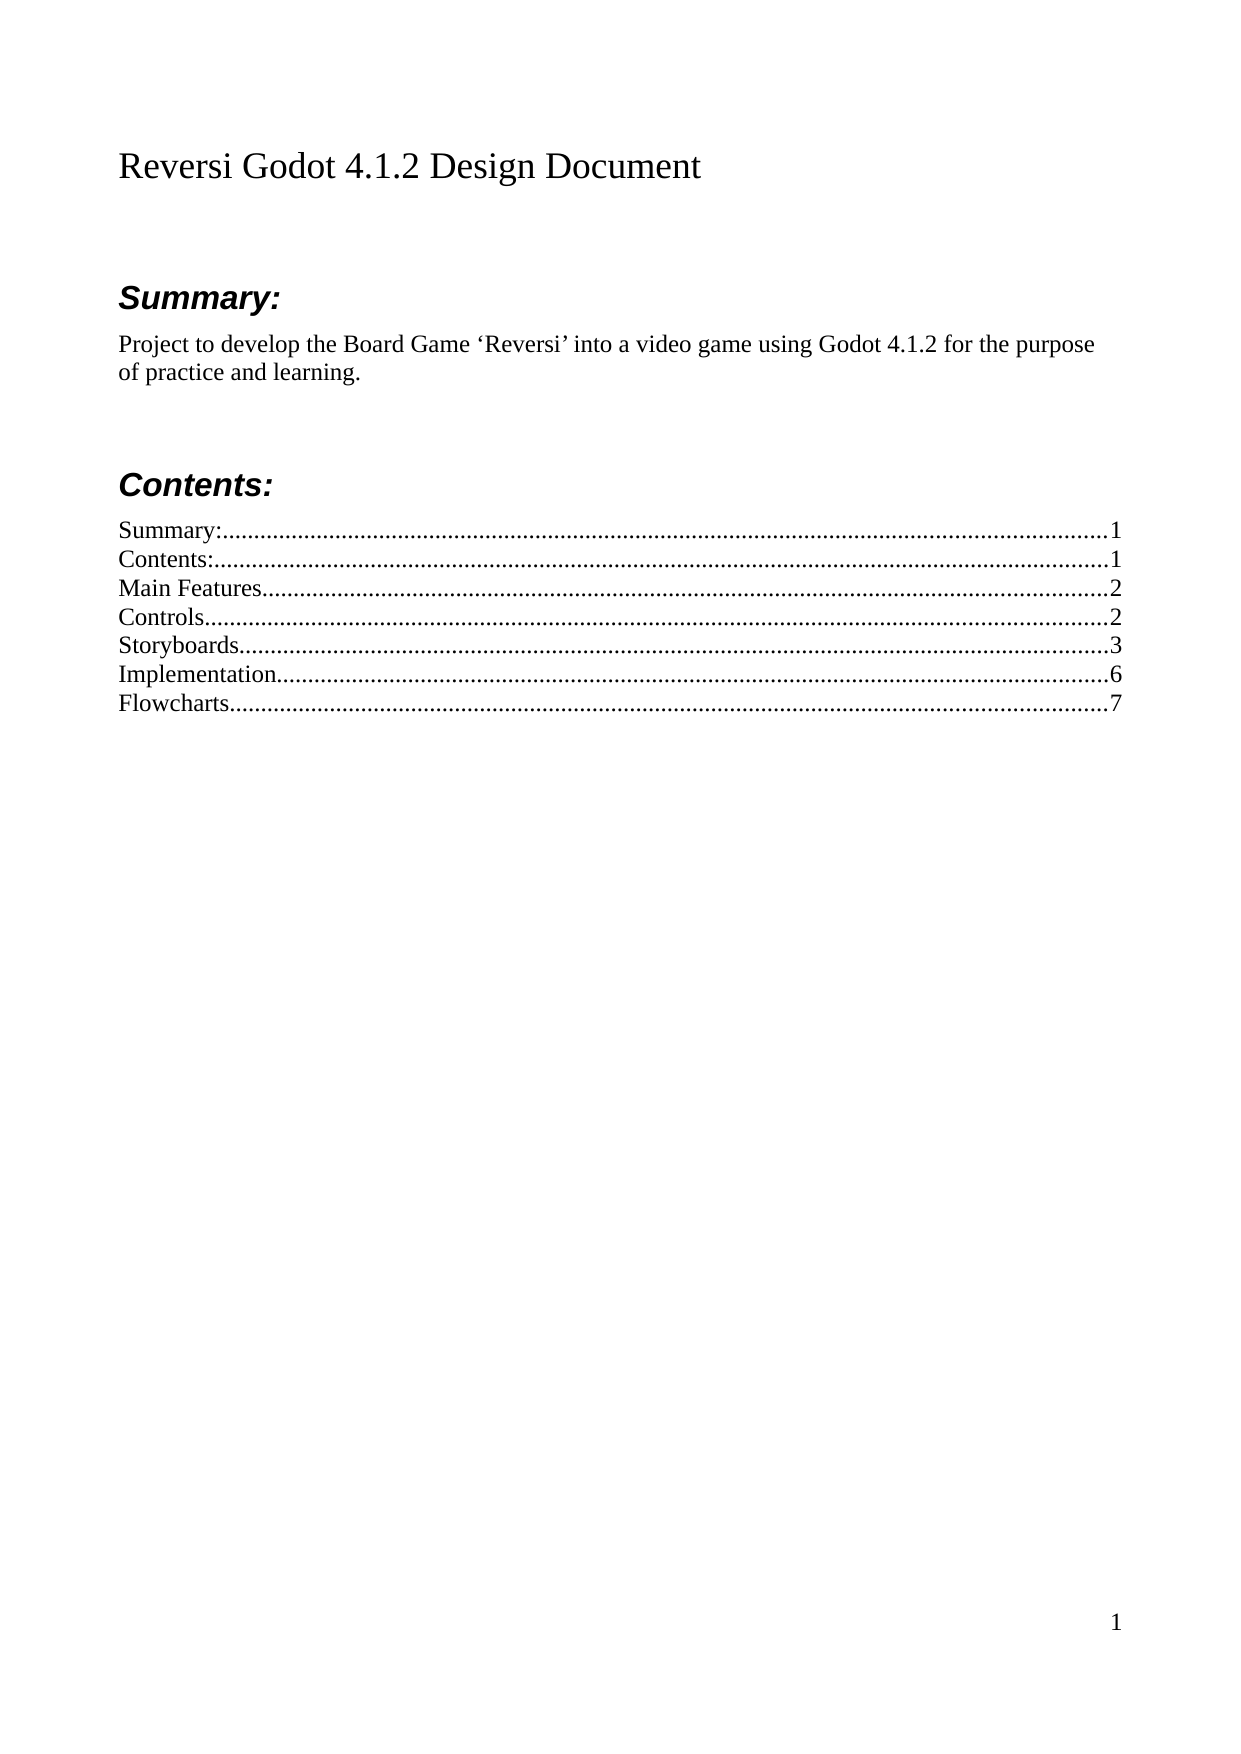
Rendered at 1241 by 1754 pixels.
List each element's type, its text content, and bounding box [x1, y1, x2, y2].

text Storyboards 3 [118, 631, 1122, 659]
text Main Features 2 [118, 573, 1122, 602]
text Project to develop the Board Game ‘Reversi’ into a video game using Godot 4.1.2 for the purpose of practice and learning. [118, 329, 1122, 386]
text Controls 2 [118, 602, 1122, 631]
text Flowcharts 7 [118, 688, 1122, 717]
text Implementation 6 [118, 659, 1122, 688]
text Summary: 1 [118, 516, 1122, 544]
subtitle Contents: [118, 464, 1122, 503]
subtitle Summary: [118, 278, 1122, 316]
text Contents: 1 [118, 544, 1122, 573]
